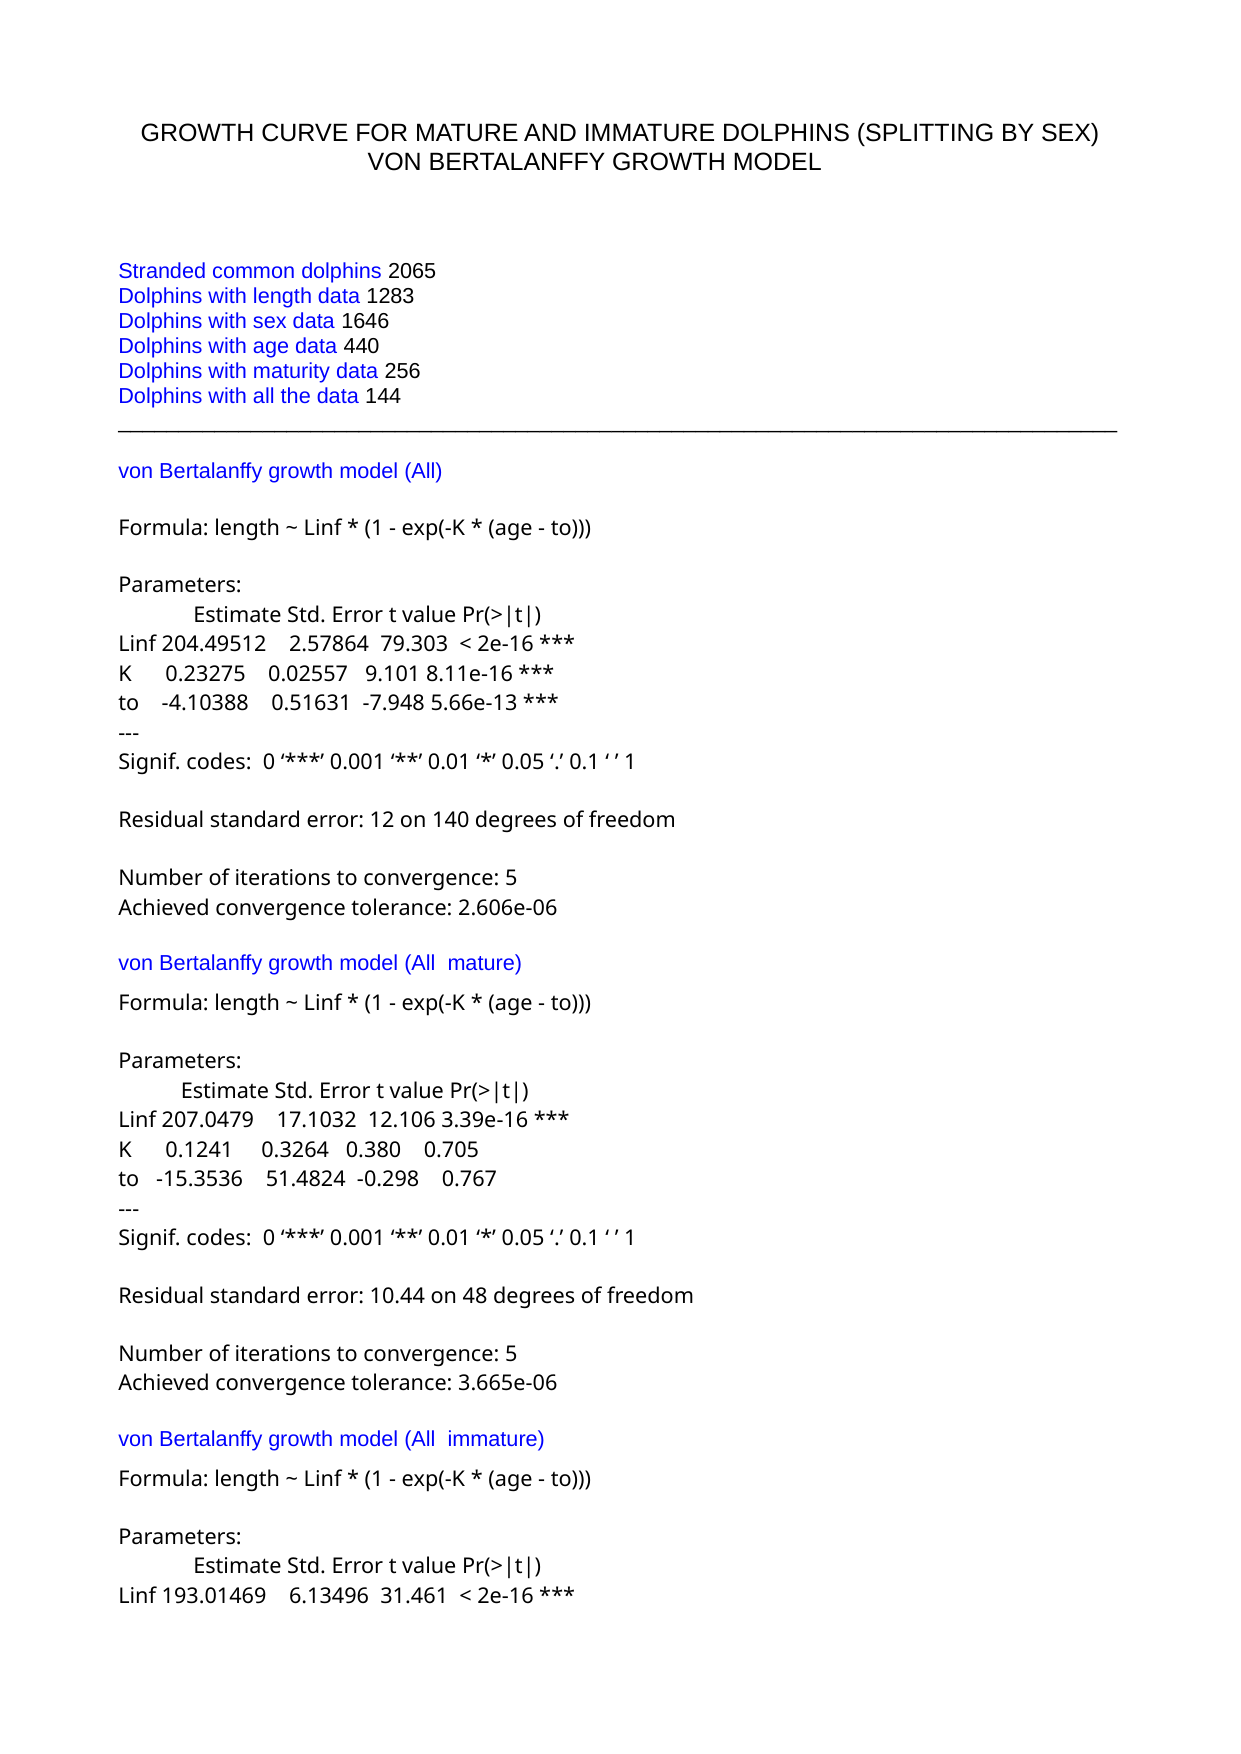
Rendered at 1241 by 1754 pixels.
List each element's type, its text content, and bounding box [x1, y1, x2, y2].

text K 0.23275 0.02557 9.101 8.11e-16 *** [118, 658, 1122, 688]
text Achieved convergence tolerance: 3.665e-06 [118, 1368, 1122, 1397]
text Formula: length ~ Linf * (1 - exp(-K * (age - to))) [118, 1463, 1122, 1493]
text GROWTH CURVE FOR MATURE AND IMMATURE DOLPHINS (SPLITTING BY SEX) [118, 118, 1122, 147]
text ___________________________________________________________________________________ [118, 408, 1122, 433]
text Stranded common dolphins 2065 [118, 258, 1122, 283]
text von Bertalanffy growth model (All mature) [118, 921, 1122, 975]
text Residual standard error: 12 on 140 degrees of freedom [118, 804, 1122, 834]
text to -4.10388 0.51631 -7.948 5.66e-13 *** [118, 688, 1122, 717]
text Linf 207.0479 17.1032 12.106 3.39e-16 *** [118, 1104, 1122, 1134]
text Estimate Std. Error t value Pr(>|t|) [118, 599, 1122, 629]
text Parameters: [118, 1521, 1122, 1551]
text von Bertalanffy growth model (All) [118, 458, 1122, 483]
text to -15.3536 51.4824 -0.298 0.767 [118, 1163, 1122, 1193]
text Residual standard error: 10.44 on 48 degrees of freedom [118, 1280, 1122, 1310]
text Parameters: [118, 570, 1122, 599]
text Signif. codes: 0 ‘***’ 0.001 ‘**’ 0.01 ‘*’ 0.05 ‘.’ 0.1 ‘ ’ 1 [118, 747, 1122, 776]
text Dolphins with sex data 1646 [118, 308, 1122, 333]
text Achieved convergence tolerance: 2.606e-06 [118, 892, 1122, 921]
text K 0.1241 0.3264 0.380 0.705 [118, 1134, 1122, 1163]
text Linf 193.01469 6.13496 31.461 < 2e-16 *** [118, 1580, 1122, 1610]
text Dolphins with length data 1283 [118, 283, 1122, 308]
text Signif. codes: 0 ‘***’ 0.001 ‘**’ 0.01 ‘*’ 0.05 ‘.’ 0.1 ‘ ’ 1 [118, 1222, 1122, 1252]
text Number of iterations to convergence: 5 [118, 1338, 1122, 1368]
text --- [118, 1193, 1122, 1222]
text Dolphins with age data 440 [118, 333, 1122, 358]
text Estimate Std. Error t value Pr(>|t|) [118, 1551, 1122, 1580]
text --- [118, 717, 1122, 747]
text Number of iterations to convergence: 5 [118, 862, 1122, 892]
text Linf 204.49512 2.57864 79.303 < 2e-16 *** [118, 629, 1122, 658]
text Dolphins with all the data 144 [118, 383, 1122, 408]
text Formula: length ~ Linf * (1 - exp(-K * (age - to))) [118, 988, 1122, 1017]
text Dolphins with maturity data 256 [118, 358, 1122, 383]
text Formula: length ~ Linf * (1 - exp(-K * (age - to))) [118, 512, 1122, 541]
text von Bertalanffy growth model (All immature) [118, 1397, 1122, 1451]
text VON BERTALANFFY GROWTH MODEL [118, 147, 1122, 176]
text Estimate Std. Error t value Pr(>|t|) [118, 1075, 1122, 1104]
text Parameters: [118, 1046, 1122, 1075]
